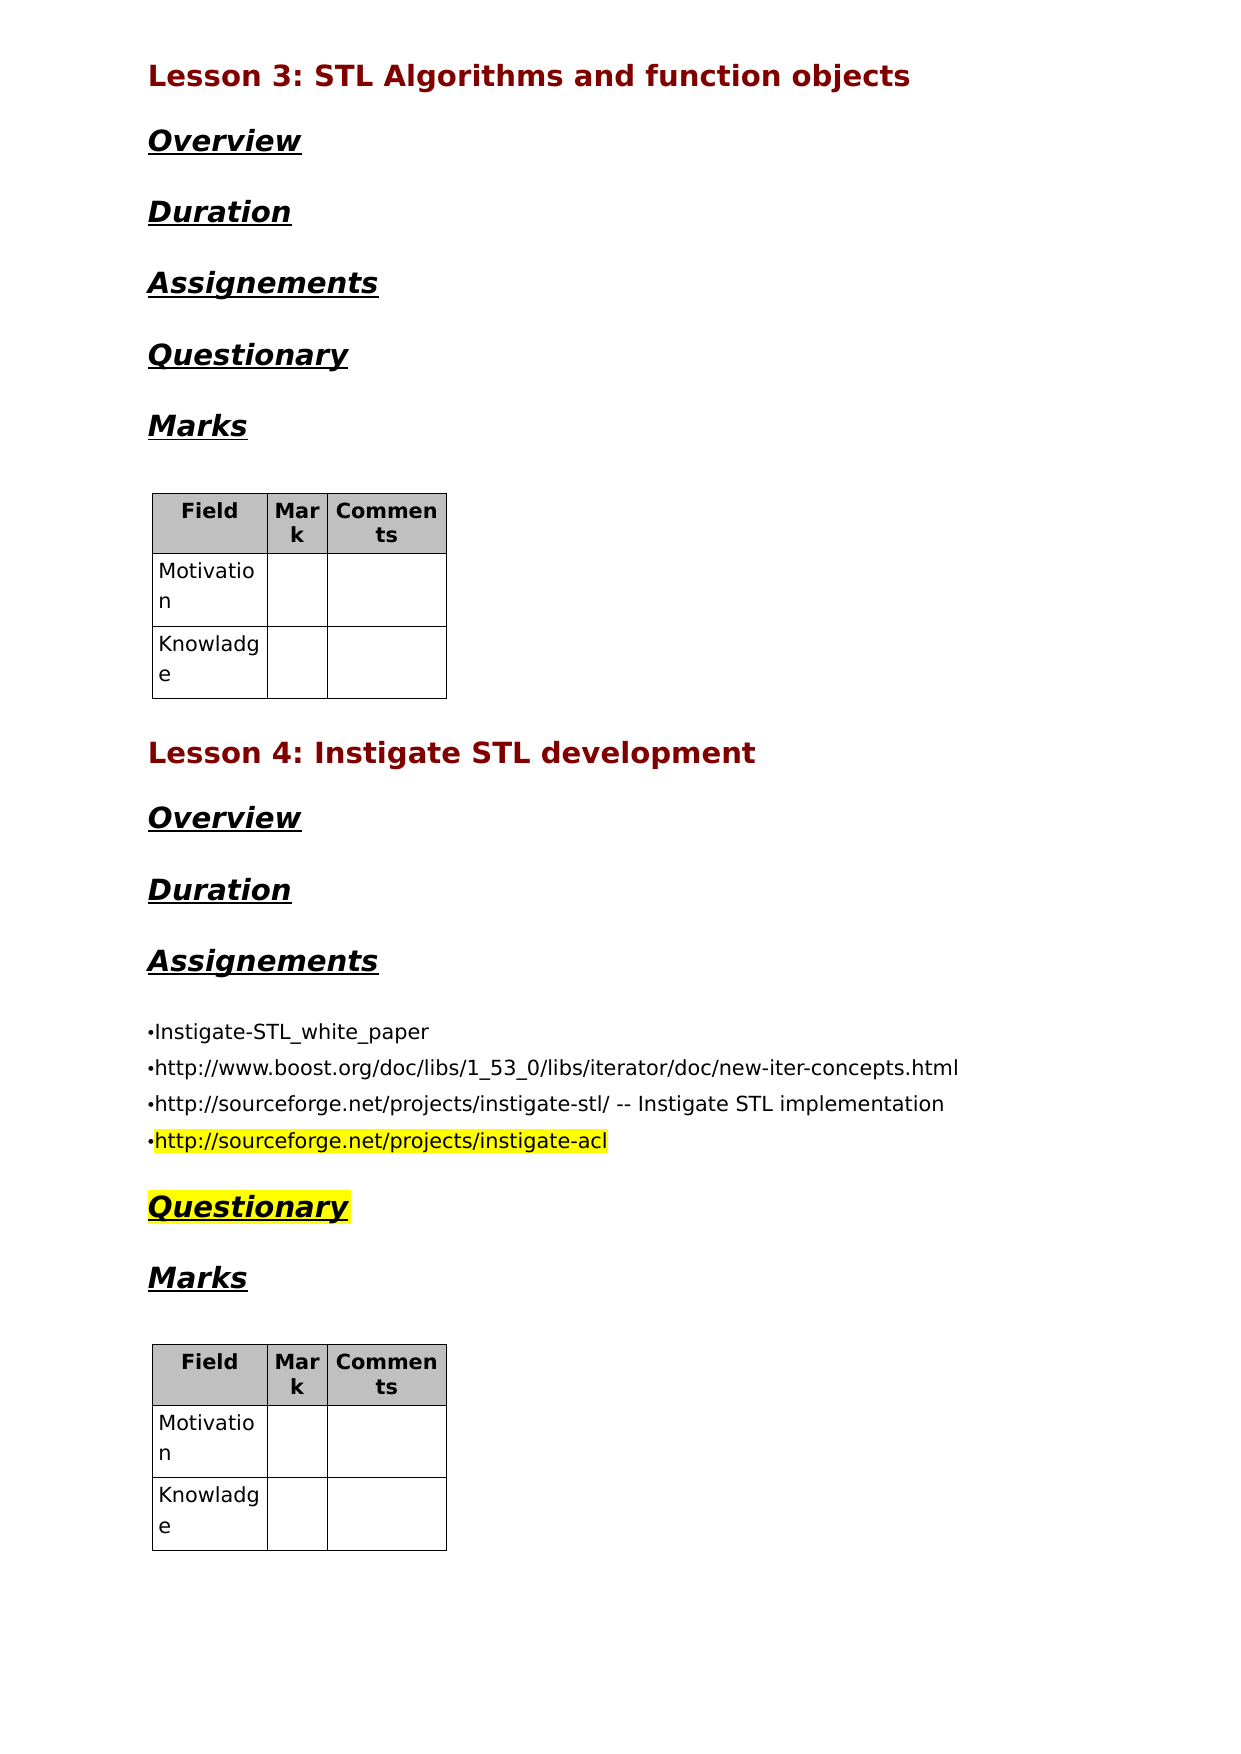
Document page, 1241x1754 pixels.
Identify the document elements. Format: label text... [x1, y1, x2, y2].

table_cell [268, 1406, 327, 1477]
table_cell Motivation [153, 1406, 267, 1477]
table_cell [328, 554, 446, 626]
list http://sourceforge.net/projects/instigate-stl/ -- Instigate STL implementation [148, 1092, 1122, 1117]
table_header Comments [328, 494, 446, 553]
table_cell [328, 1406, 446, 1477]
subtitle Marks [148, 410, 1122, 444]
table_cell [328, 627, 446, 698]
subtitle Instigate STL development [148, 737, 1122, 771]
subtitle Duration [148, 195, 1122, 229]
subtitle Overview [148, 801, 1122, 835]
subtitle Duration [148, 873, 1122, 907]
table_header Field [153, 1345, 267, 1405]
table_header Comments [328, 1345, 446, 1405]
subtitle Questionary [148, 338, 1122, 372]
list http://www.boost.org/doc/libs/1_53_0/libs/iterator/doc/new-iter-concepts.html [148, 1056, 1122, 1081]
table_cell [268, 1478, 327, 1550]
table_header Mark [268, 494, 327, 553]
table_cell Knowladge [153, 1478, 267, 1550]
table_header Field [153, 494, 267, 553]
list Instigate-STL_white_paper [148, 1020, 1122, 1044]
subtitle Assignements [148, 267, 1122, 301]
table_cell [328, 1478, 446, 1550]
table_cell [268, 627, 327, 698]
table_header Mark [268, 1345, 327, 1405]
subtitle Marks [148, 1261, 1122, 1295]
subtitle STL Algorithms and function objects [148, 59, 1122, 93]
subtitle Questionary [148, 1190, 1122, 1224]
table_cell Motivation [153, 554, 267, 626]
subtitle Assignements [148, 944, 1122, 978]
subtitle Overview [148, 124, 1122, 158]
list http://sourceforge.net/projects/instigate-acl [148, 1129, 1122, 1153]
table_cell [268, 554, 327, 626]
table_cell Knowladge [153, 627, 267, 698]
